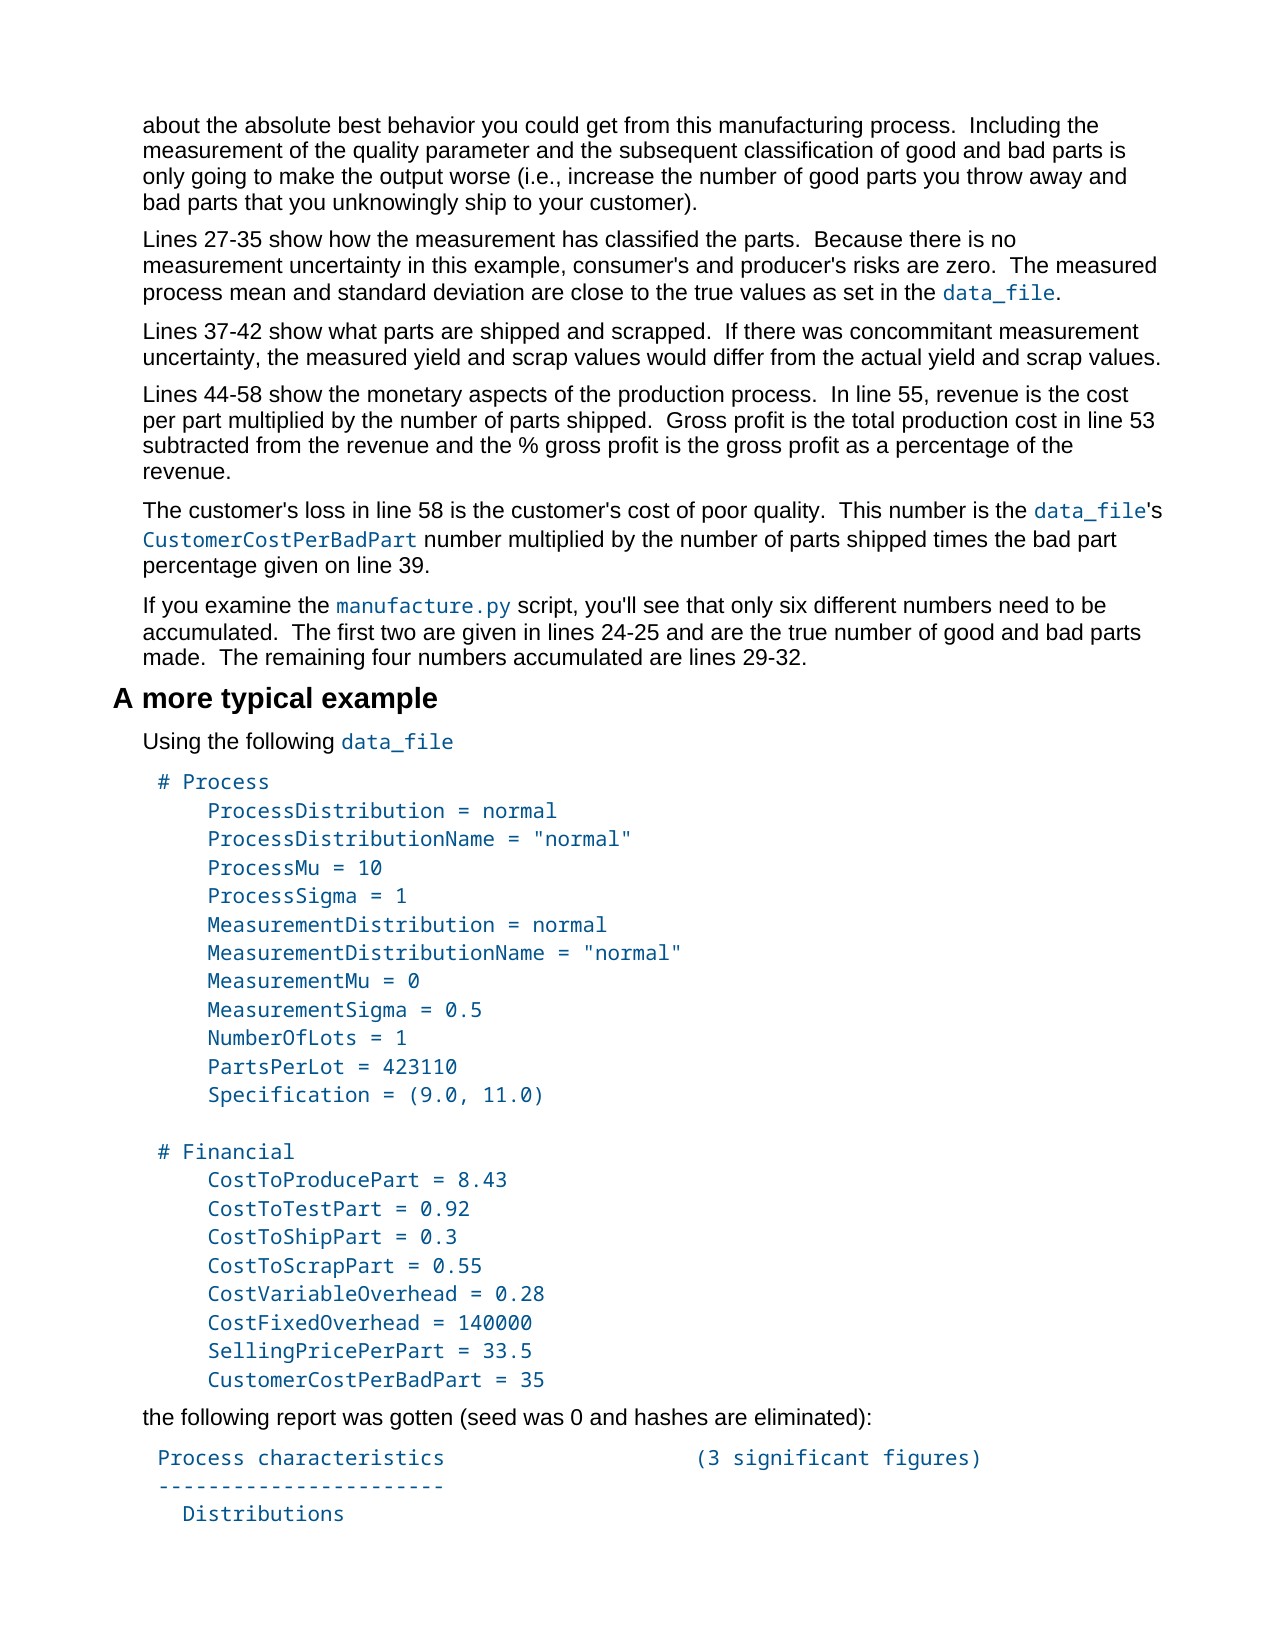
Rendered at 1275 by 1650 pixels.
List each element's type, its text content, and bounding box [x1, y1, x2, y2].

text CostVariableOverhead = 0.28 [157, 1279, 1162, 1308]
subtitle A more typical example [112, 682, 1162, 715]
text Lines 37-42 show what parts are shipped and scrapped. If there was concommitant measurement uncertainty, the measured yield and scrap values would differ from the actual yield and scrap values. [142, 319, 1162, 370]
text ----------------------- [157, 1471, 1162, 1499]
text The customer's loss in line 58 is the customer's cost of poor quality. This number is the data_file's CustomerCostPerBadPart number multiplied by the number of parts shipped times the bad part percentage given on line 39. [142, 496, 1162, 579]
text Using the following data_file [142, 727, 1162, 756]
text PartsPerLot = 423110 [157, 1052, 1162, 1080]
text ProcessMu = 10 [157, 853, 1162, 881]
text Process characteristics (3 significant figures) [157, 1443, 1162, 1471]
text CostToProducePart = 8.43 [157, 1166, 1162, 1194]
text about the absolute best behavior you could get from this manufacturing process. Including the measurement of the quality parameter and the subsequent classification of good and bad parts is only going to make the output worse (i.e., increase the number of good parts you throw away and bad parts that you unknowingly ship to your customer). [142, 112, 1162, 215]
text Lines 44-58 show the monetary aspects of the production process. In line 55, revenue is the cost per part multiplied by the number of parts shipped. Gross profit is the total production cost in line 53 subtracted from the revenue and the % gross profit is the gross profit as a percentage of the revenue. [142, 382, 1162, 484]
text ProcessSigma = 1 [157, 881, 1162, 910]
text MeasurementMu = 0 [157, 967, 1162, 995]
text CostToTestPart = 0.92 [157, 1194, 1162, 1222]
text MeasurementSigma = 0.5 [157, 995, 1162, 1023]
text CostToScrapPart = 0.55 [157, 1251, 1162, 1279]
text # Process [157, 767, 1162, 796]
text ProcessDistributionName = "normal" [157, 824, 1162, 853]
text Specification = (9.0, 11.0) [157, 1080, 1162, 1109]
text NumberOfLots = 1 [157, 1023, 1162, 1052]
text Distributions [157, 1499, 1162, 1528]
text the following report was gotten (seed was 0 and hashes are eliminated): [142, 1405, 1162, 1431]
text CustomerCostPerBadPart = 35 [157, 1365, 1162, 1393]
text Lines 27-35 show how the measurement has classified the parts. Because there is no measurement uncertainty in this example, consumer's and producer's risks are zero. The measured process mean and standard deviation are close to the true values as set in the data_file. [142, 227, 1162, 307]
text If you examine the manufacture.py script, you'll see that only six different numbers need to be accumulated. The first two are given in lines 24-25 and are the true number of good and bad parts made. The remaining four numbers accumulated are lines 29-32. [142, 591, 1162, 671]
text MeasurementDistributionName = "normal" [157, 938, 1162, 967]
text # Financial [157, 1137, 1162, 1166]
text ProcessDistribution = normal [157, 796, 1162, 824]
text CostFixedOverhead = 140000 [157, 1308, 1162, 1336]
text CostToShipPart = 0.3 [157, 1222, 1162, 1251]
text MeasurementDistribution = normal [157, 910, 1162, 938]
text SellingPricePerPart = 33.5 [157, 1336, 1162, 1365]
